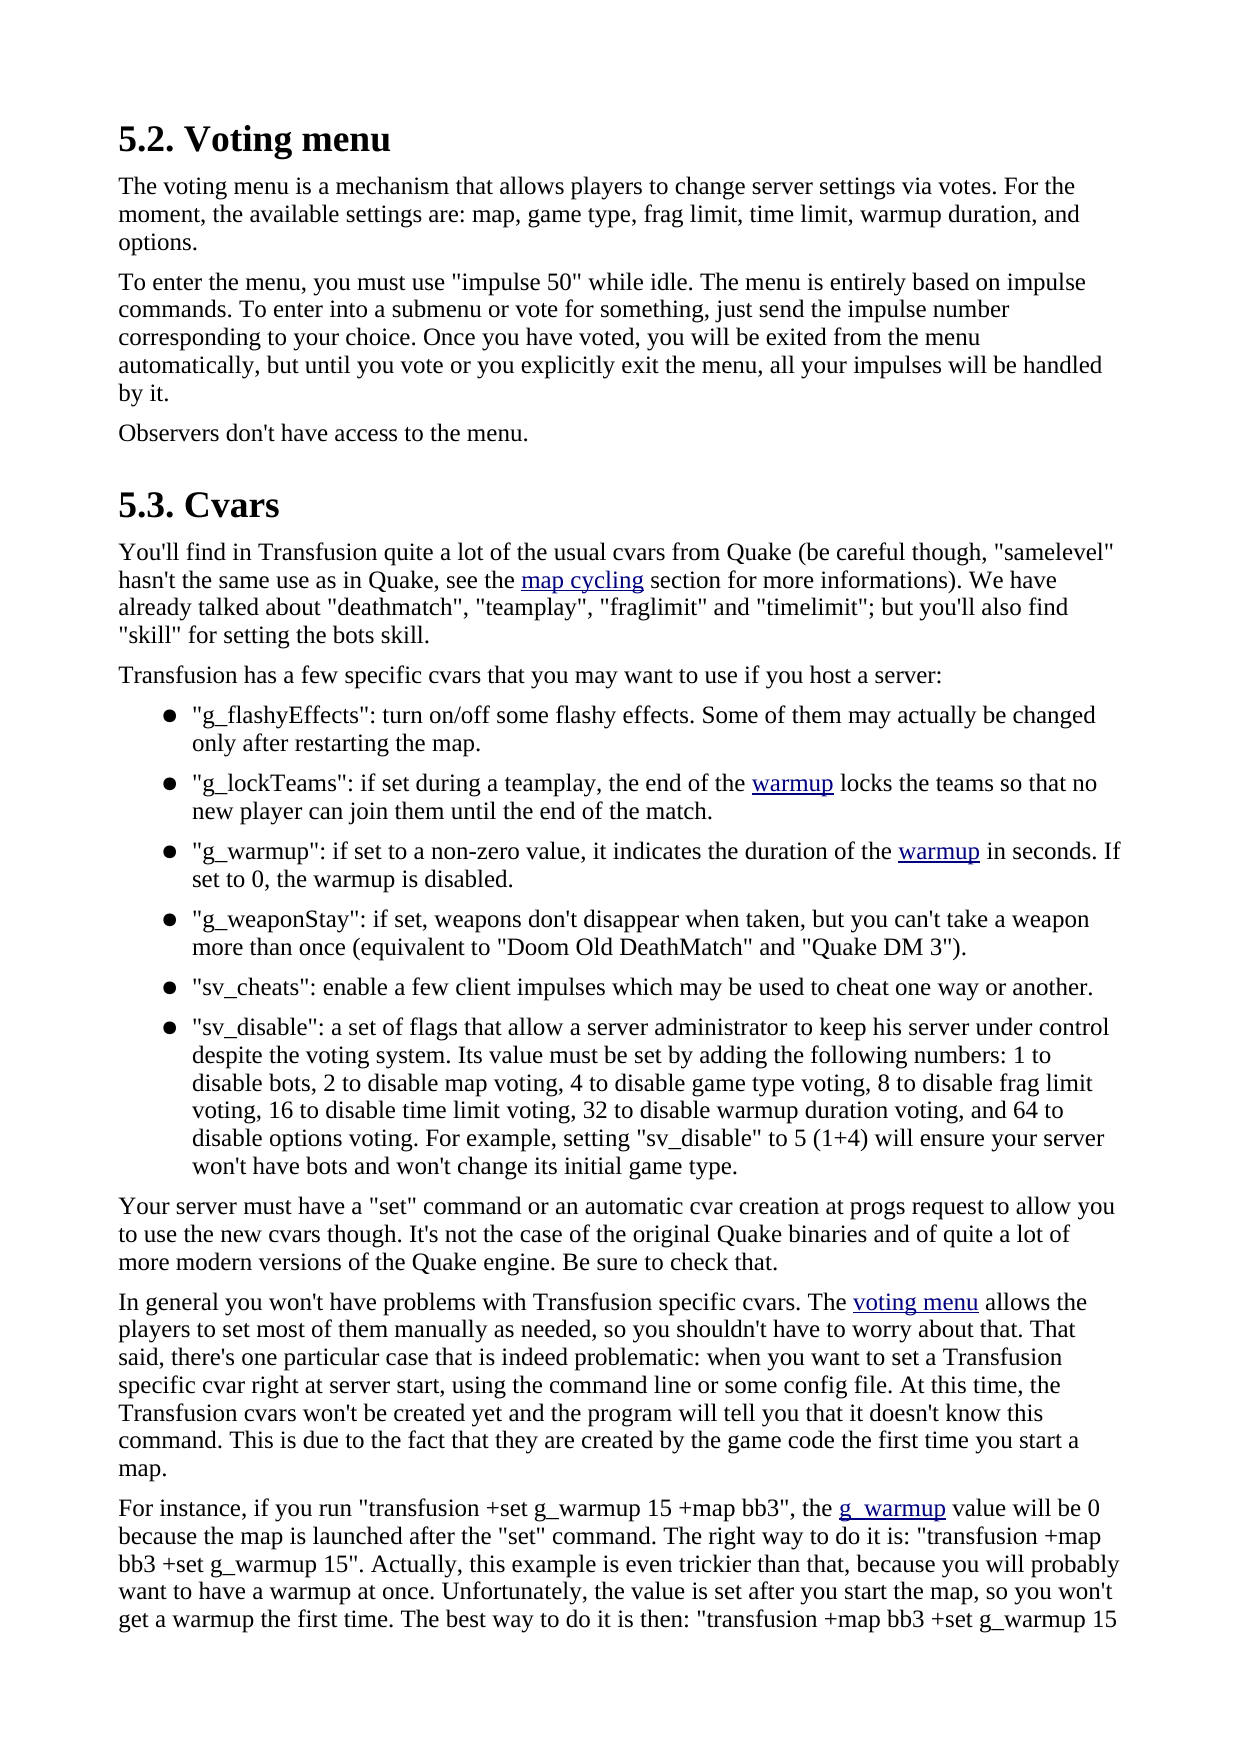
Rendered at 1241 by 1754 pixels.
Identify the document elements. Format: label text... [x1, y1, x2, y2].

list "sv_disable": a set of flags that allow a server administrator to keep his server under control despite the voting system. Its value must be set by adding the following numbers: 1 to disable bots, 2 to disable map voting, 4 to disable game type voting, 8 to disable frag limit voting, 16 to disable time limit voting, 32 to disable warmup duration voting, and 64 to disable options voting. For example, setting "sv_disable" to 5 (1+4) will ensure your server won't have bots and won't change its initial game type. [162, 1013, 1122, 1180]
text To enter the menu, you must use "impulse 50" while idle. The menu is entirely based on impulse commands. To enter into a submenu or vote for something, just send the impulse number corresponding to your choice. Once you have voted, you will be exited from the menu automatically, but until you vote or you explicitly exit the menu, all your impulses will be handled by it. [118, 268, 1122, 406]
subtitle 5.2. Voting menu [118, 118, 1122, 160]
text In general you won't have problems with Transfusion specific cvars. The voting menu allows the players to set most of them manually as needed, so you shouldn't have to worry about that. That said, there's one particular case that is indeed problematic: when you want to set a Transfusion specific cvar right at server start, using the command line or some config file. At this time, the Transfusion cvars won't be created yet and the program will tell you that it doesn't know this command. This is due to the fact that they are created by the game code the first time you start a map. [118, 1288, 1122, 1482]
list "sv_cheats": enable a few client impulses which may be used to cheat one way or another. [162, 973, 1122, 1001]
subtitle 5.3. Cvars [118, 484, 1122, 526]
list "g_flashyEffects": turn on/off some flashy effects. Some of them may actually be changed only after restarting the map. [162, 702, 1122, 757]
text You'll find in Transfusion quite a lot of the usual cvars from Quake (be careful though, "samelevel" hasn't the same use as in Quake, see the map cycling section for more informations). We have already talked about "deathmatch", "teamplay", "fraglimit" and "timelimit"; but you'll also find "skill" for setting the bots skill. [118, 538, 1122, 649]
text Your server must have a "set" command or an automatic cvar creation at progs request to allow you to use the new cvars though. It's not the case of the original Quake binaries and of quite a lot of more modern versions of the Quake engine. Be sure to check that. [118, 1192, 1122, 1275]
list "g_warmup": if set to a non-zero value, it indicates the duration of the warmup in seconds. If set to 0, the warmup is disabled. [162, 837, 1122, 893]
text For instance, if you run "transfusion +set g_warmup 15 +map bb3", the g_warmup value will be 0 because the map is launched after the "set" command. The right way to do it is: "transfusion +map bb3 +set g_warmup 15". Actually, this example is even trickier than that, because you will probably want to have a warmup at once. Unfortunately, the value is set after you start the map, so you won't get a warmup the first time. The best way to do it is then: "transfusion +map bb3 +set g_warmup 15 [118, 1494, 1122, 1633]
list "g_weaponStay": if set, weapons don't disappear when taken, but you can't take a weapon more than once (equivalent to "Doom Old DeathMatch" and "Quake DM 3"). [162, 905, 1122, 961]
text The voting menu is a mechanism that allows players to change server settings via votes. For the moment, the available settings are: map, game type, frag limit, time limit, warmup duration, and options. [118, 172, 1122, 255]
text Transfusion has a few specific cvars that you may want to use if you host a server: [118, 661, 1122, 689]
text Observers don't have access to the menu. [118, 419, 1122, 447]
list "g_lockTeams": if set during a teamplay, the end of the warmup locks the teams so that no new player can join them until the end of the match. [162, 769, 1122, 825]
